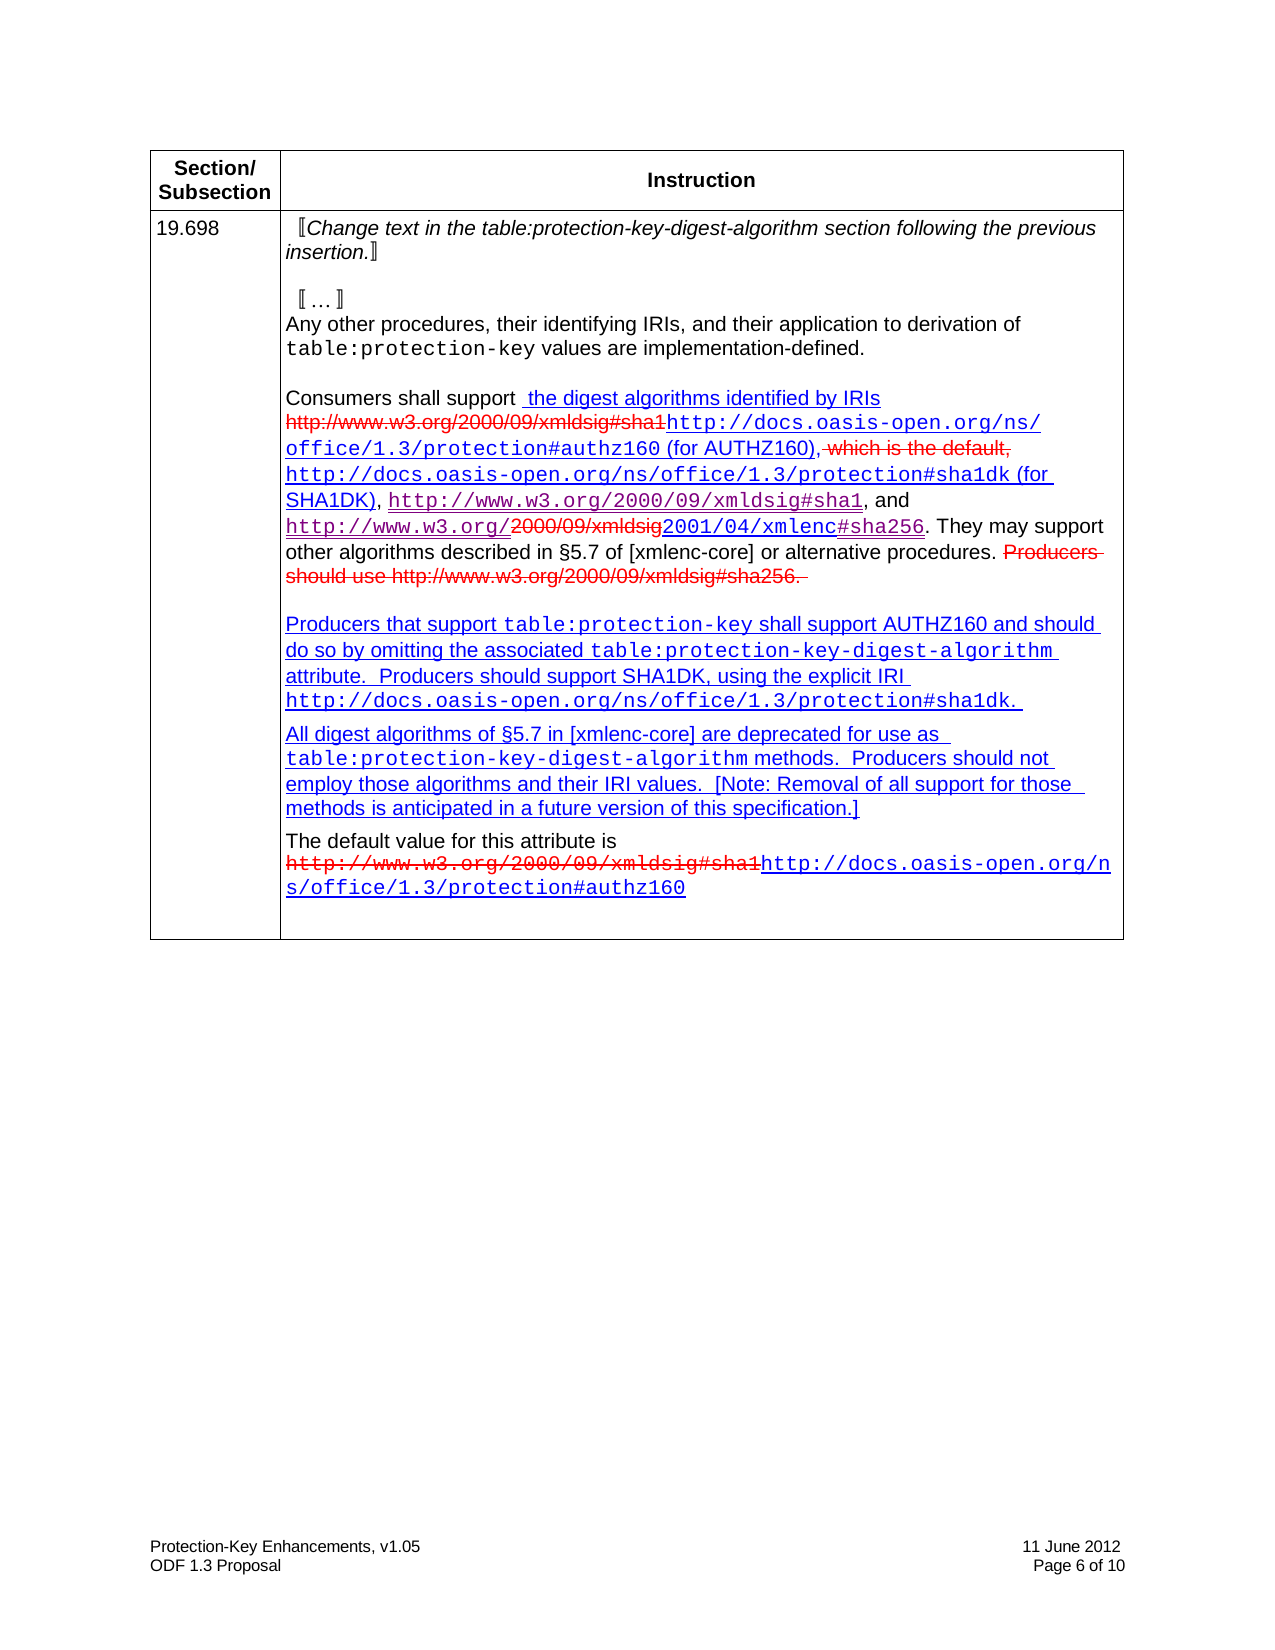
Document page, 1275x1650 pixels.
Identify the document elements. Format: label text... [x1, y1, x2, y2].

table_cell 〚Change text in the table:protection-key-digest-algorithm section following the previous insertion.〛 〚 … 〛 Any other procedures, their identifying IRIs, and their application to derivation of table:protection-key values are implementation-defined. Consumers shall support the digest algorithms identified by IRIs http://www.w3.org/2000/09/xmldsig#sha1http://docs.oasis-open.org/ns/office/1.3/protection#authz160 (for AUTHZ160), which is the default, http://docs.oasis-open.org/ns/office/1.3/protection#sha1dk (for SHA1DK), http://www.w3.org/2000/09/xmldsig#sha1, and http://www.w3.org/2000/09/xmldsig2001/04/xmlenc#sha256. They may support other algorithms described in §5.7 of [xmlenc-core] or alternative procedures. Producers should use http://www.w3.org/2000/09/xmldsig#sha256. Producers that support table:protection-key shall support AUTHZ160 and should do so by omitting the associated table:protection-key-digest-algorithm attribute. Producers should support SHA1DK, using the explicit IRI http://docs.oasis-open.org/ns/office/1.3/protection#sha1dk. All digest algorithms of §5.7 in [xmlenc-core] are deprecated for use as table:protection-key-digest-algorithm methods. Producers should not employ those algorithms and their IRI values. [Note: Removal of all support for those methods is anticipated in a future version of this specification.] The default value for this attribute is http://www.w3.org/2000/09/xmldsig#sha1http://docs.oasis-open.org/ns/office/1.3/protection#authz160 [281, 211, 1123, 939]
table_header Section/ Subsection [151, 151, 280, 210]
table_header Instruction [281, 151, 1123, 210]
table_cell 19.698 [151, 211, 280, 939]
